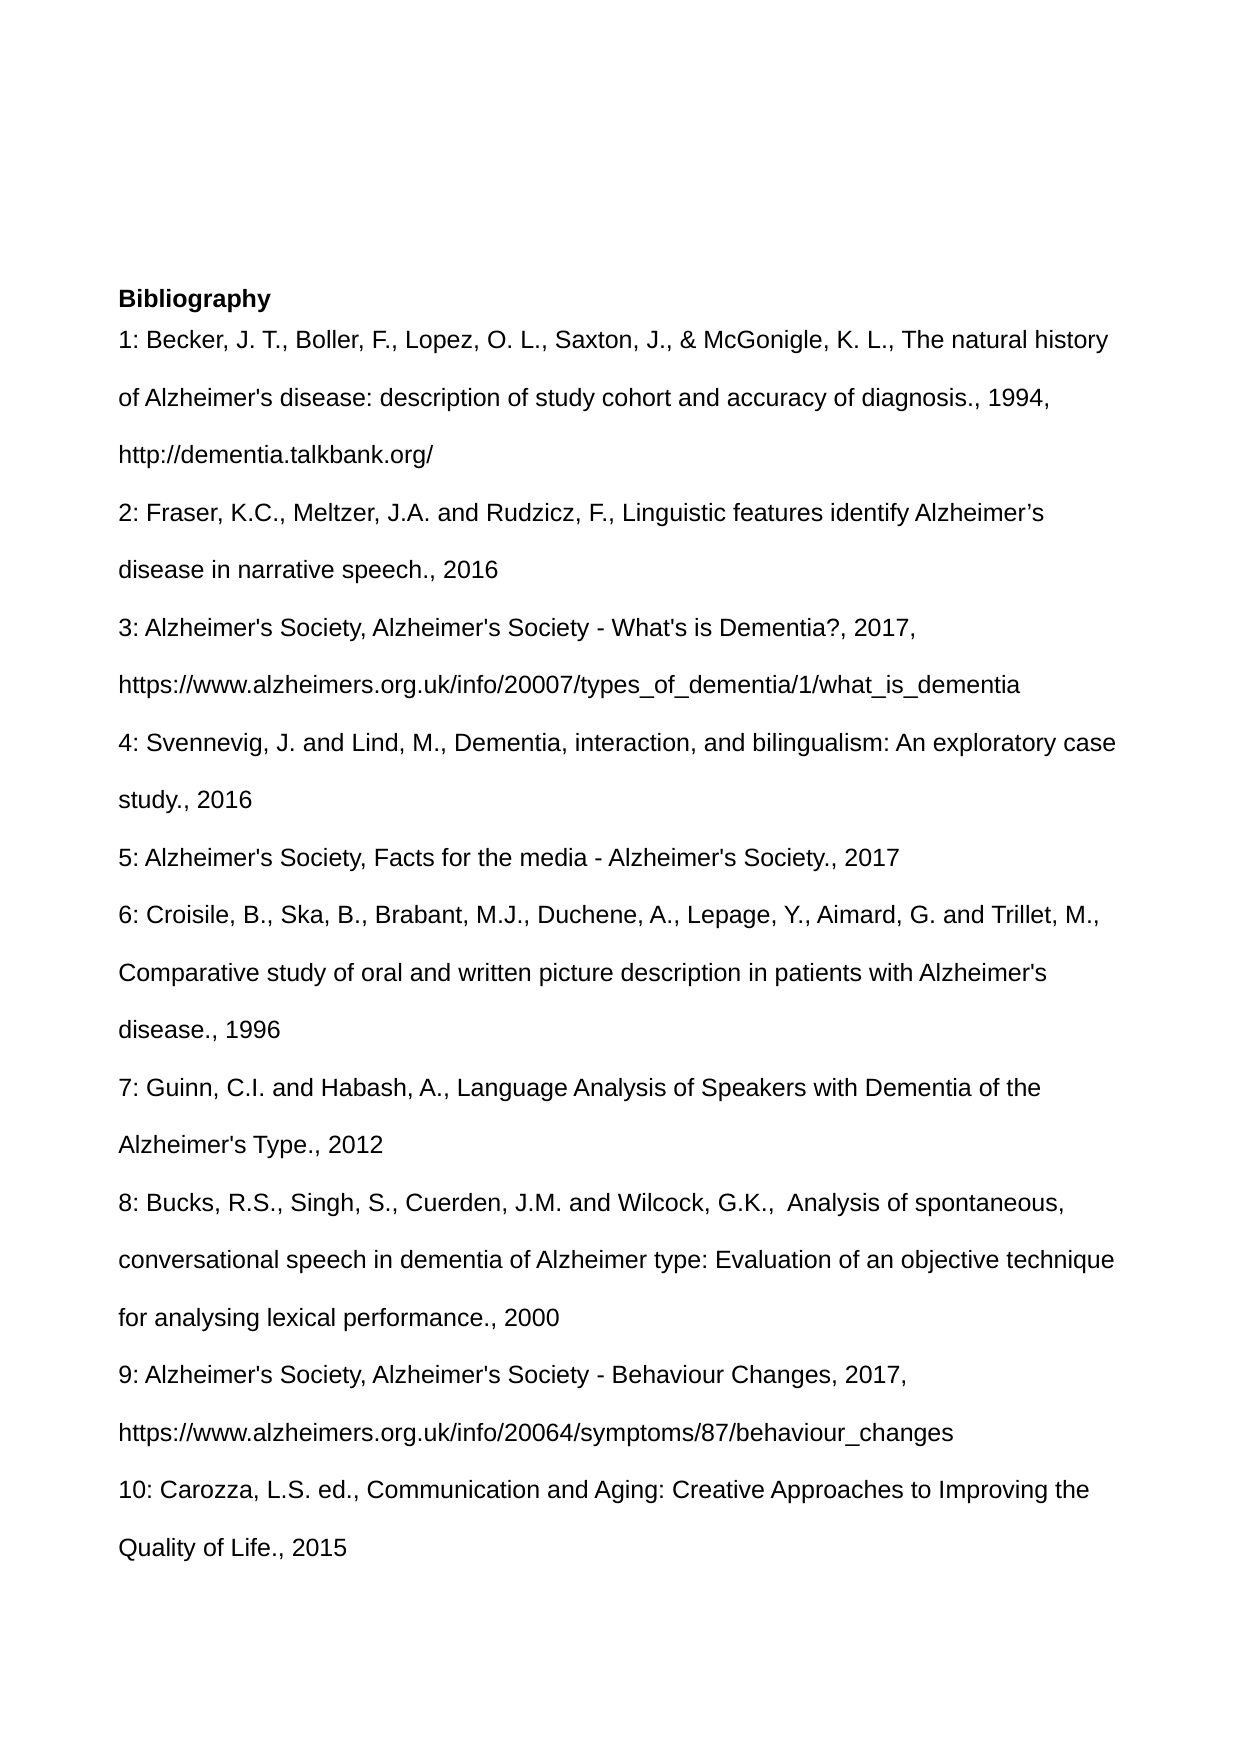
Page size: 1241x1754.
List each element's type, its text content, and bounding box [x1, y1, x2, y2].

text 5: Alzheimer's Society, Facts for the media - Alzheimer's Society., 2017 [118, 843, 1122, 871]
text 6: Croisile, B., Ska, B., Brabant, M.J., Duchene, A., Lepage, Y., Aimard, G. and Trillet, M., Comparative study of oral and written picture description in patients with Alzheimer's disease., 1996 [118, 900, 1122, 1044]
text 3: Alzheimer's Society, Alzheimer's Society - What's is Dementia?, 2017, https://www.alzheimers.org.uk/info/20007/types_of_dementia/1/what_is_dementia [118, 613, 1122, 699]
text 9: Alzheimer's Society, Alzheimer's Society - Behaviour Changes, 2017, https://www.alzheimers.org.uk/info/20064/symptoms/87/behaviour_changes [118, 1360, 1122, 1446]
text 1: Becker, J. T., Boller, F., Lopez, O. L., Saxton, J., & McGonigle, K. L., The natural history of Alzheimer's disease: description of study cohort and accuracy of diagnosis., 1994, http://dementia.talkbank.org/ [118, 325, 1122, 469]
text 10: Carozza, L.S. ed., Communication and Aging: Creative Approaches to Improving the Quality of Life., 2015 [118, 1475, 1122, 1561]
text 7: Guinn, C.I. and Habash, A., Language Analysis of Speakers with Dementia of the Alzheimer's Type., 2012 [118, 1073, 1122, 1159]
text 8: Bucks, R.S., Singh, S., Cuerden, J.M. and Wilcock, G.K., Analysis of spontaneous, conversational speech in dementia of Alzheimer type: Evaluation of an objective technique for analysing lexical performance., 2000 [118, 1188, 1122, 1331]
subtitle Bibliography [118, 284, 1122, 313]
text 4: Svennevig, J. and Lind, M., Dementia, interaction, and bilingualism: An exploratory case study., 2016 [118, 728, 1122, 814]
text 2: Fraser, K.C., Meltzer, J.A. and Rudzicz, F., Linguistic features identify Alzheimer’s disease in narrative speech., 2016 [118, 498, 1122, 584]
